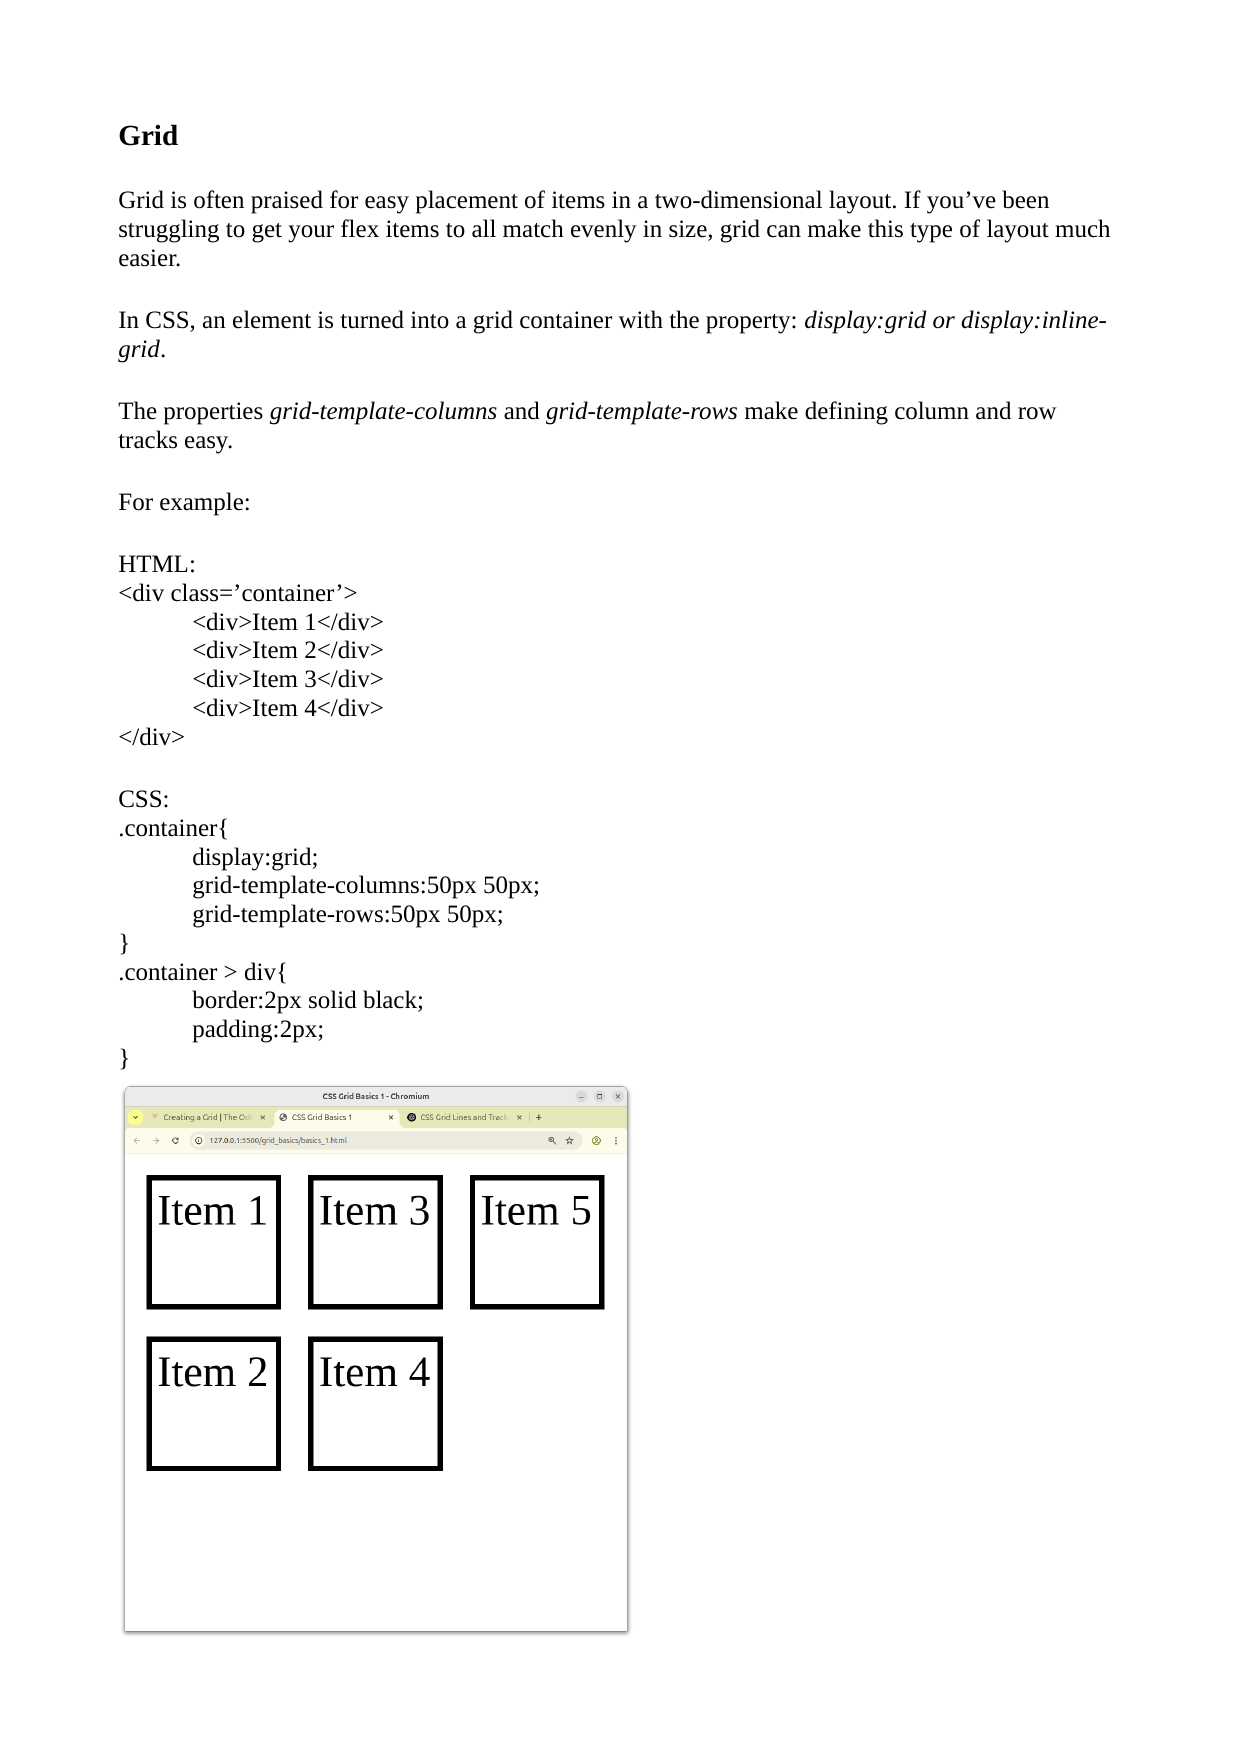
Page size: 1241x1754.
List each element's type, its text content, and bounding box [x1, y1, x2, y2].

text <div>Item 2</div> [118, 636, 1122, 664]
text For example: [118, 487, 1122, 516]
text </div> [118, 722, 1122, 751]
text } [118, 928, 1122, 957]
text <div class=’container’> [118, 578, 1122, 607]
text grid-template-columns:50px 50px; [118, 870, 1122, 899]
text grid-template-rows:50px 50px; [118, 899, 1122, 928]
text display:grid; [118, 842, 1122, 870]
text <div>Item 4</div> [118, 693, 1122, 722]
text <div>Item 3</div> [118, 664, 1122, 693]
text The properties grid-template-columns and grid-template-rows make defining column and row tracks easy. [118, 396, 1122, 453]
text Grid [118, 118, 1122, 152]
picture [117, 1080, 635, 1640]
text Grid is often praised for easy placement of items in a two-dimensional layout. If you’ve been struggling to get your flex items to all match evenly in size, grid can make this type of layout much easier. [118, 185, 1122, 271]
text padding:2px; [118, 1014, 1122, 1043]
text CSS: [118, 784, 1122, 813]
text } [118, 1043, 1122, 1072]
text HTML: [118, 549, 1122, 578]
text .container > div{ [118, 957, 1122, 985]
text .container{ [118, 813, 1122, 842]
text <div>Item 1</div> [118, 607, 1122, 636]
text In CSS, an element is turned into a grid container with the property: display:grid or display:inline-grid. [118, 305, 1122, 362]
text border:2px solid black; [118, 985, 1122, 1014]
